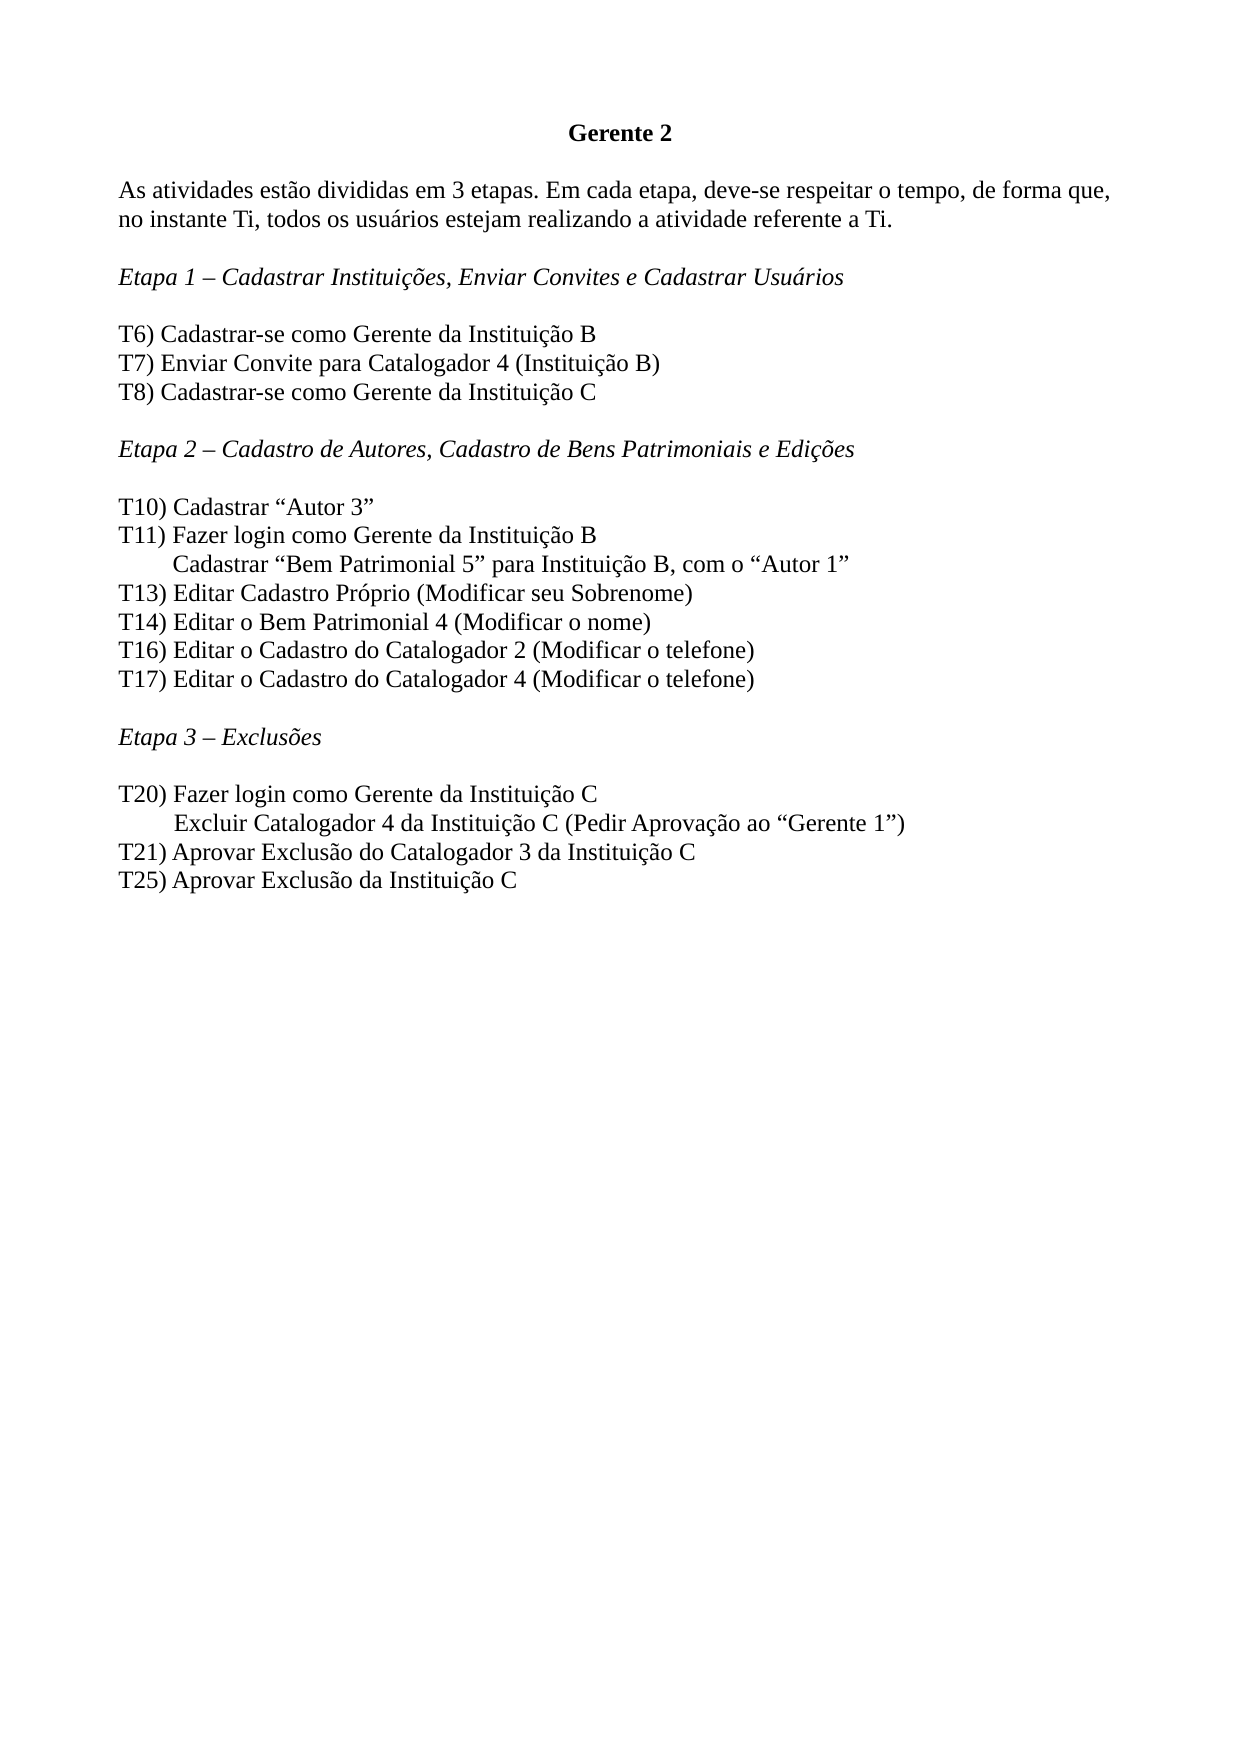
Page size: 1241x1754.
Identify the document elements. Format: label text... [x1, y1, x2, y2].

text T13) Editar Cadastro Próprio (Modificar seu Sobrenome) [118, 578, 1122, 607]
text T21) Aprovar Exclusão do Catalogador 3 da Instituição C [118, 837, 1122, 866]
text T17) Editar o Cadastro do Catalogador 4 (Modificar o telefone) [118, 664, 1122, 693]
text Cadastrar “Bem Patrimonial 5” para Instituição B, com o “Autor 1” [172, 549, 1122, 578]
text Etapa 1 – Cadastrar Instituições, Enviar Convites e Cadastrar Usuários [118, 262, 1122, 291]
text T6) Cadastrar-se como Gerente da Instituição B [118, 319, 1122, 348]
text T25) Aprovar Exclusão da Instituição C [118, 866, 1122, 894]
text Etapa 2 – Cadastro de Autores, Cadastro de Bens Patrimoniais e Edições [118, 434, 1122, 463]
text As atividades estão divididas em 3 etapas. Em cada etapa, deve-se respeitar o tempo, de forma que, no instante Ti, todos os usuários estejam realizando a atividade referente a Ti. [118, 176, 1122, 233]
text T16) Editar o Cadastro do Catalogador 2 (Modificar o telefone) [118, 636, 1122, 664]
text Excluir Catalogador 4 da Instituição C (Pedir Aprovação ao “Gerente 1”) [173, 808, 1122, 837]
text T14) Editar o Bem Patrimonial 4 (Modificar o nome) [118, 607, 1122, 636]
text T20) Fazer login como Gerente da Instituição C [118, 779, 1122, 808]
text T10) Cadastrar “Autor 3” [118, 492, 1122, 521]
text T8) Cadastrar-se como Gerente da Instituição C [118, 377, 1122, 406]
text T7) Enviar Convite para Catalogador 4 (Instituição B) [118, 348, 1122, 377]
text Etapa 3 – Exclusões [118, 722, 1122, 751]
text T11) Fazer login como Gerente da Instituição B [118, 521, 1122, 549]
text Gerente 2 [118, 118, 1122, 147]
